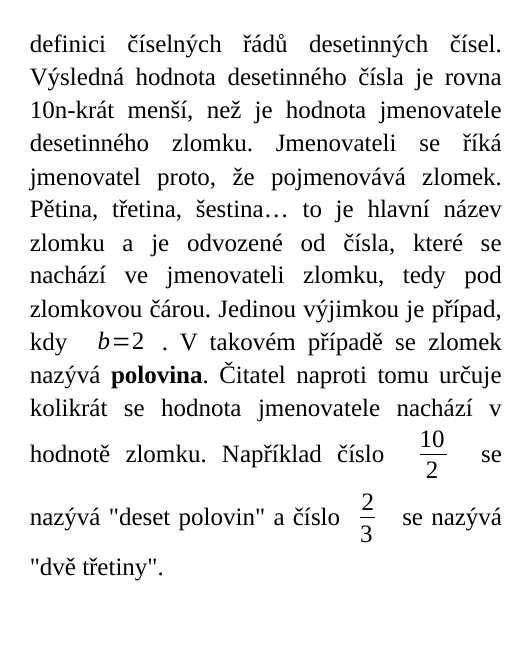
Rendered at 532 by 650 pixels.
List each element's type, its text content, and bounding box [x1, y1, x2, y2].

text Kdea. Jmenovatel patří do přirozených čísel protože udává velikost celku, který nemůže být záporný, Čitatel naopak patří do celých čísel, protože udává množství z celku, které může být jak kladné tak záporné. Speciálně je-li, zlomek se nazývá desetinný zlomek a využívá se k definici číselných řádů desetinných čísel. Výsledná hodnota desetinného čísla je rovna 10n-krát menší, než je hodnota jmenovatele desetinného zlomku. Jmenovateli se říká jmenovatel proto, že pojmenovává zlomek. Pětina, třetina, šestina… to je hlavní název zlomku a je odvozené od čísla, které se nachází ve jmenovateli zlomku, tedy pod zlomkovou čárou. Jedinou výjimkou je případ, kdy . V takovém případě se zlomek nazývá polovina. Čitatel naproti tomu určuje kolikrát se hodnota jmenovatele nachází v hodnotě zlomku. Například číslo se nazývá "deset polovin" a číslo se nazývá "dvě třetiny". [29, 29, 502, 581]
